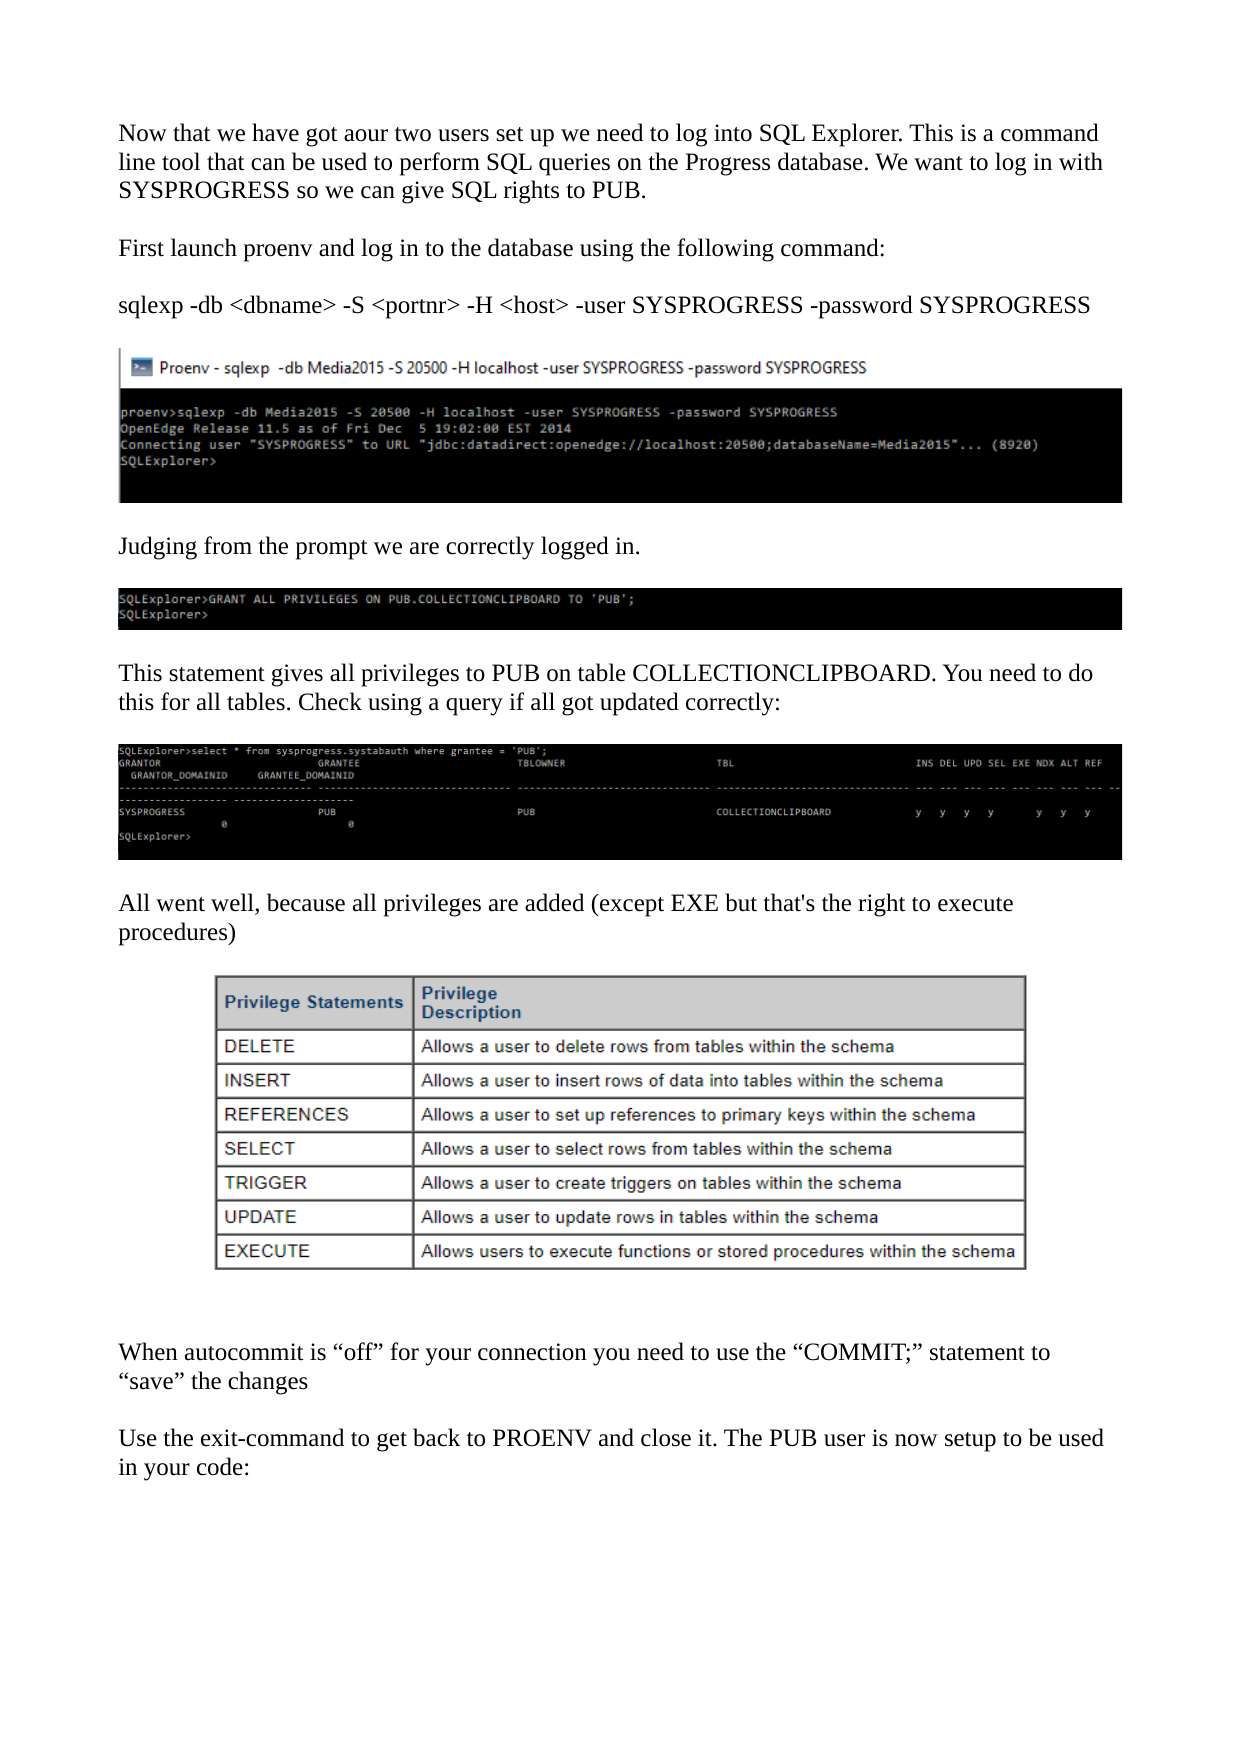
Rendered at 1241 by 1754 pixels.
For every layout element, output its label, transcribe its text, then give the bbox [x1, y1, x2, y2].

picture [118, 744, 1123, 860]
text sqlexp -db <dbname> -S <portnr> -H <host> -user SYSPROGRESS -password SYSPROGRESS [118, 291, 1122, 319]
text All went well, because all privileges are added (except EXE but that's the right to execute procedures) [118, 888, 1122, 945]
text First launch proenv and log in to the database using the following command: [118, 233, 1122, 262]
text This statement gives all privileges to PUB on table COLLECTIONCLIPBOARD. You need to do this for all tables. Check using a query if all got updated correctly: [118, 658, 1122, 716]
picture [118, 588, 1123, 630]
text When autocommit is “off” for your connection you need to use the “COMMIT;” statement to “save” the changes [118, 1337, 1122, 1394]
picture [208, 974, 1032, 1280]
text Now that we have got aour two users set up we need to log into SQL Explorer. This is a command line tool that can be used to perform SQL queries on the Progress database. We want to log in with SYSPROGRESS so we can give SQL rights to PUB. [118, 118, 1122, 204]
picture [118, 348, 1123, 503]
text Judging from the prompt we are correctly logged in. [118, 531, 1122, 560]
text Use the exit-command to get back to PROENV and close it. The PUB user is now setup to be used in your code: [118, 1423, 1122, 1481]
